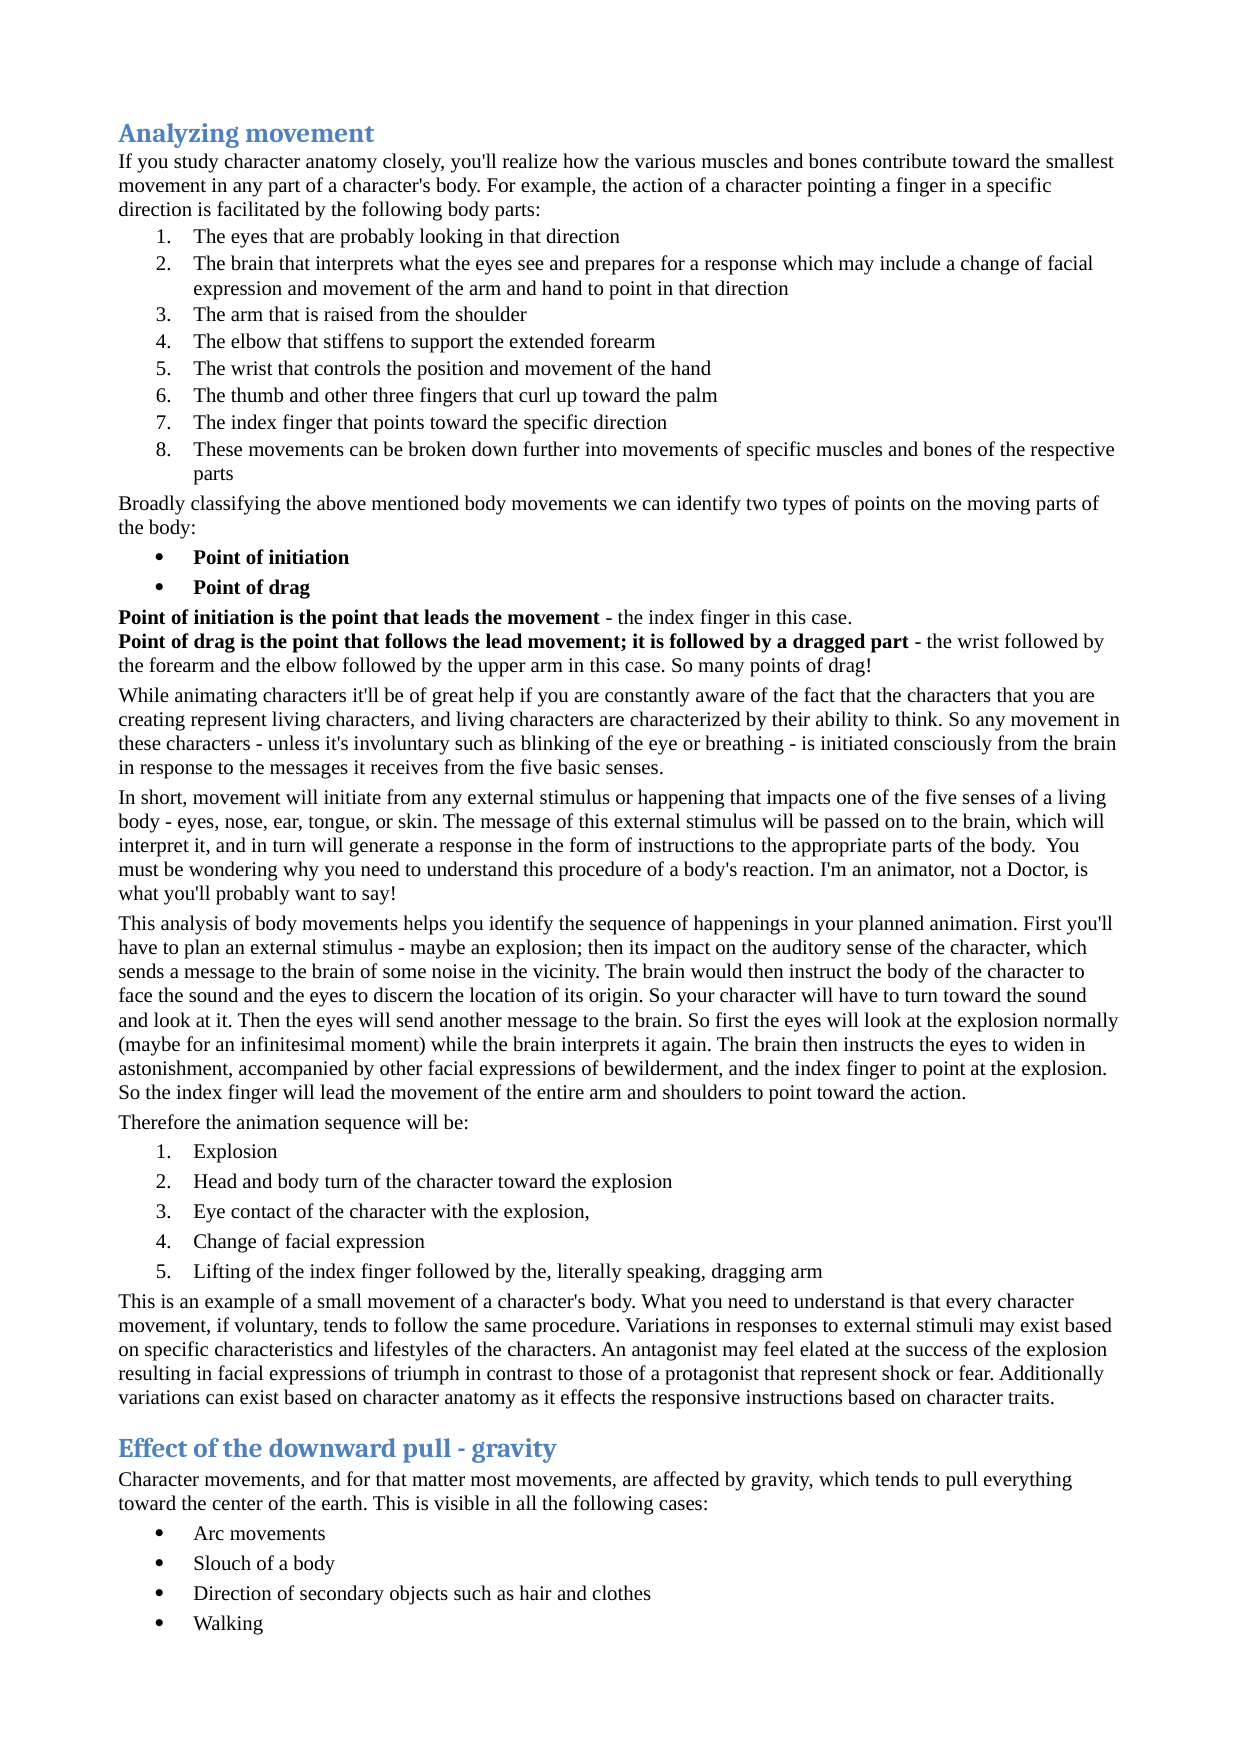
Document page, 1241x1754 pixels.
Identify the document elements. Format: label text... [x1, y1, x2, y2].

list Explosion [156, 1139, 1122, 1163]
list The brain that interprets what the eyes see and prepares for a response which may include a change of facial expression and movement of the arm and hand to point in that direction [156, 251, 1122, 299]
list Point of drag [156, 575, 1122, 599]
list Slouch of a body [156, 1551, 1122, 1575]
list Lifting of the index finger followed by the, literally speaking, dragging arm [156, 1259, 1122, 1283]
list The wrist that controls the position and movement of the hand [156, 356, 1122, 380]
subtitle Effect of the downward pull - gravity [118, 1433, 1122, 1464]
list Walking [156, 1611, 1122, 1635]
list The thumb and other three fingers that curl up toward the palm [156, 383, 1122, 407]
list Eye contact of the character with the explosion, [156, 1199, 1122, 1223]
text Character movements, and for that matter most movements, are affected by gravity, which tends to pull everything toward the center of the earth. This is visible in all the following cases: [118, 1467, 1122, 1515]
list Arc movements [156, 1521, 1122, 1545]
text If you study character anatomy closely, you'll realize how the various muscles and bones contribute toward the smallest movement in any part of a character's body. For example, the action of a character pointing a finger in a specific direction is facilitated by the following body parts: [118, 149, 1122, 221]
list Point of initiation [156, 545, 1122, 569]
list These movements can be broken down further into movements of specific muscles and bones of the respective parts [156, 437, 1122, 485]
text In short, movement will initiate from any external stimulus or happening that impacts one of the five senses of a living body - eyes, nose, ear, tongue, or skin. The message of this external stimulus will be passed on to the brain, which will interpret it, and in turn will generate a response in the form of instructions to the appropriate parts of the body. You must be wondering why you need to understand this procedure of a body's reaction. I'm an animator, not a Doctor, is what you'll probably want to say! [118, 785, 1122, 905]
list The elbow that stiffens to support the extended forearm [156, 329, 1122, 353]
list Direction of secondary objects such as hair and clothes [156, 1581, 1122, 1605]
list The index finger that points toward the specific direction [156, 410, 1122, 434]
list Change of facial expression [156, 1229, 1122, 1253]
text Point of initiation is the point that leads the movement - the index finger in this case. Point of drag is the point that follows the lead movement; it is followed by a dragged part - the wrist followed by the forearm and the elbow followed by the upper arm in this case. So many points of drag! [118, 605, 1122, 677]
list The eyes that are probably looking in that direction [156, 224, 1122, 248]
text This analysis of body movements helps you identify the sequence of happenings in your planned animation. First you'll have to plan an external stimulus - maybe an explosion; then its impact on the auditory sense of the character, which sends a message to the brain of some noise in the vicinity. The brain would then instruct the body of the character to face the sound and the eyes to discern the location of its origin. So your character will have to turn toward the sound and look at it. Then the eyes will send another message to the brain. So first the eyes will look at the explosion normally (maybe for an infinitesimal moment) while the brain interprets it again. The brain then instructs the eyes to widen in astonishment, accompanied by other facial expressions of bewilderment, and the index finger to point at the explosion. So the index finger will lead the movement of the entire arm and shoulders to point toward the action. [118, 911, 1122, 1104]
text This is an example of a small movement of a character's body. What you need to understand is that every character movement, if voluntary, tends to follow the same procedure. Variations in responses to external stimuli may exist based on specific characteristics and lifestyles of the characters. An antagonist may feel elated at the success of the explosion resulting in facial expressions of triumph in contrast to those of a protagonist that represent shock or fear. Additionally variations can exist based on character anatomy as it effects the responsive instructions based on character traits. [118, 1289, 1122, 1409]
text Therefore the animation sequence will be: [118, 1109, 1122, 1134]
text While animating characters it'll be of great help if you are constantly aware of the fact that the characters that you are creating represent living characters, and living characters are characterized by their ability to think. So any movement in these characters - unless it's involuntary such as blinking of the eye or breathing - is initiated consciously from the brain in response to the messages it receives from the five basic senses. [118, 683, 1122, 779]
subtitle Analyzing movement [118, 118, 1122, 149]
list The arm that is raised from the shoulder [156, 302, 1122, 326]
list Head and body turn of the character toward the explosion [156, 1169, 1122, 1193]
text Broadly classifying the above mentioned body movements we can identify two types of points on the moving parts of the body: [118, 491, 1122, 539]
